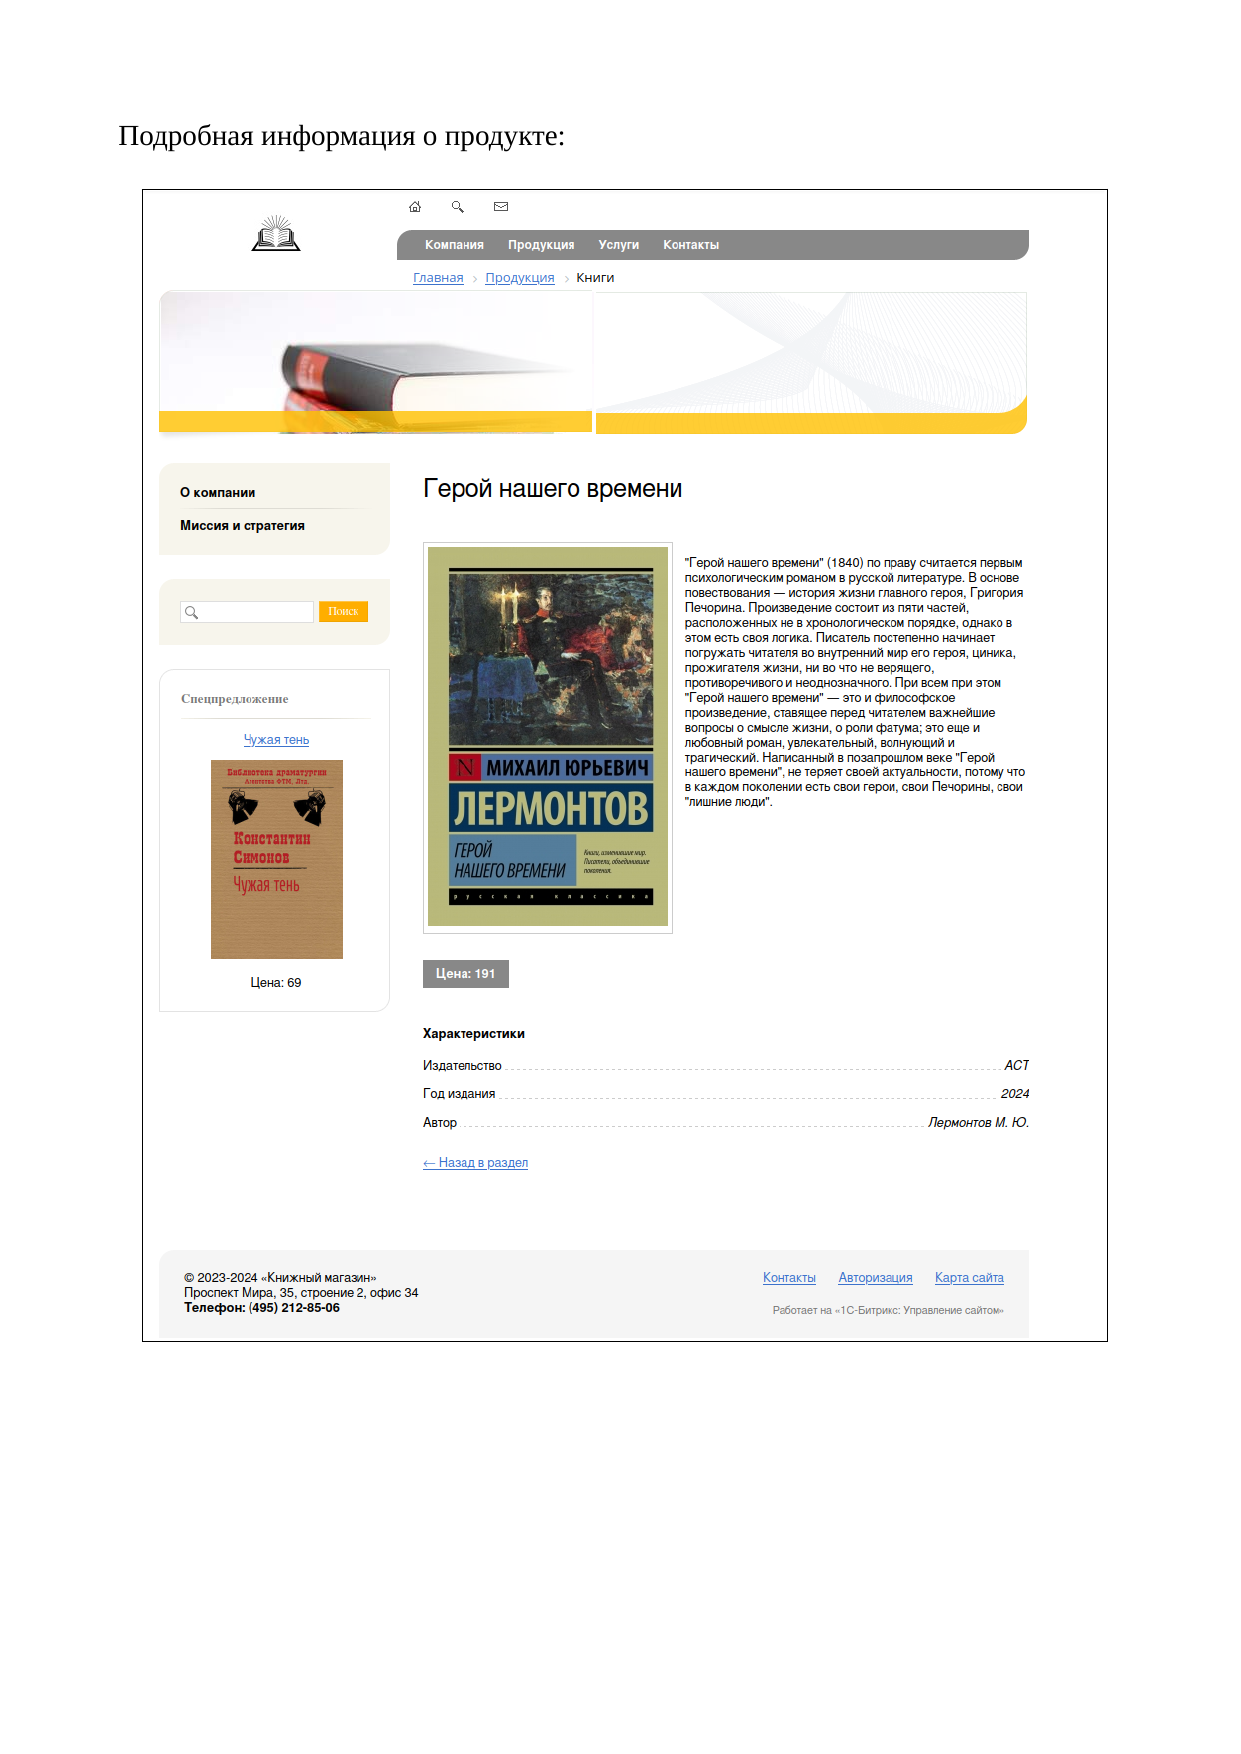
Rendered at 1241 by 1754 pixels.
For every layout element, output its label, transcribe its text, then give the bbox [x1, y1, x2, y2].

picture [144, 191, 1105, 1338]
text Подробная информация о продукте: [118, 118, 1122, 152]
